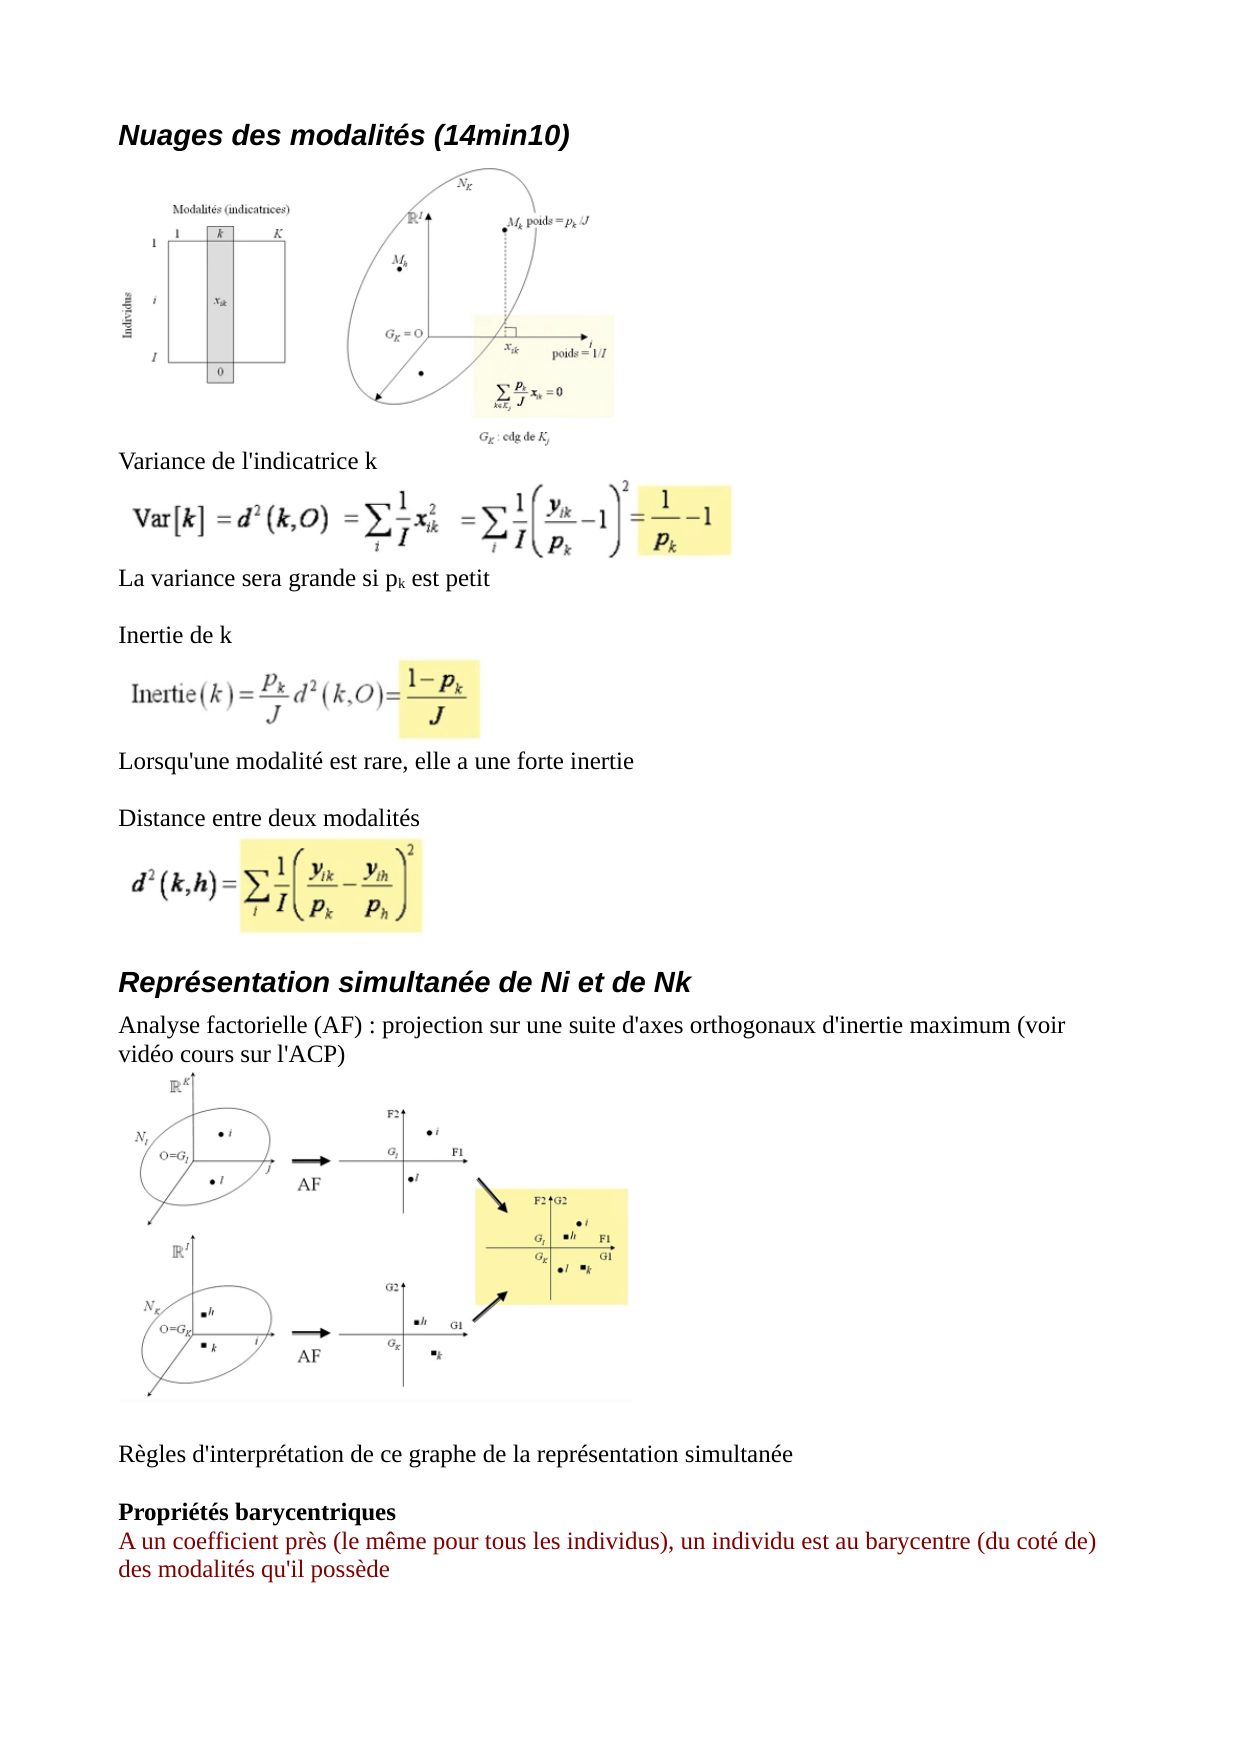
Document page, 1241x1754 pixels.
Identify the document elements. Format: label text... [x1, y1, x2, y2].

text Inertie de k [118, 620, 1122, 649]
text La variance sera grande si pk est petit [118, 563, 1122, 592]
subtitle Représentation simultanée de Ni et de Nk [118, 964, 1122, 998]
text Analyse factorielle (AF) : projection sur une suite d'axes orthogonaux d'inertie maximum (voir vidéo cours sur l'ACP) [118, 1011, 1122, 1068]
text Lorsqu'une modalité est rare, elle a une forte inertie [118, 746, 1122, 775]
text Distance entre deux modalités [118, 803, 1122, 832]
subtitle Nuages des modalités (14min10) [118, 118, 1122, 152]
text A un coefficient près (le même pour tous les individus), un individu est au barycentre (du coté de) des modalités qu'il possède [118, 1526, 1122, 1583]
text Règles d'interprétation de ce graphe de la représentation simultanée [118, 1439, 1122, 1468]
text Variance de l'indicatrice k [118, 446, 1122, 475]
text Propriétés barycentriques [118, 1497, 1122, 1526]
